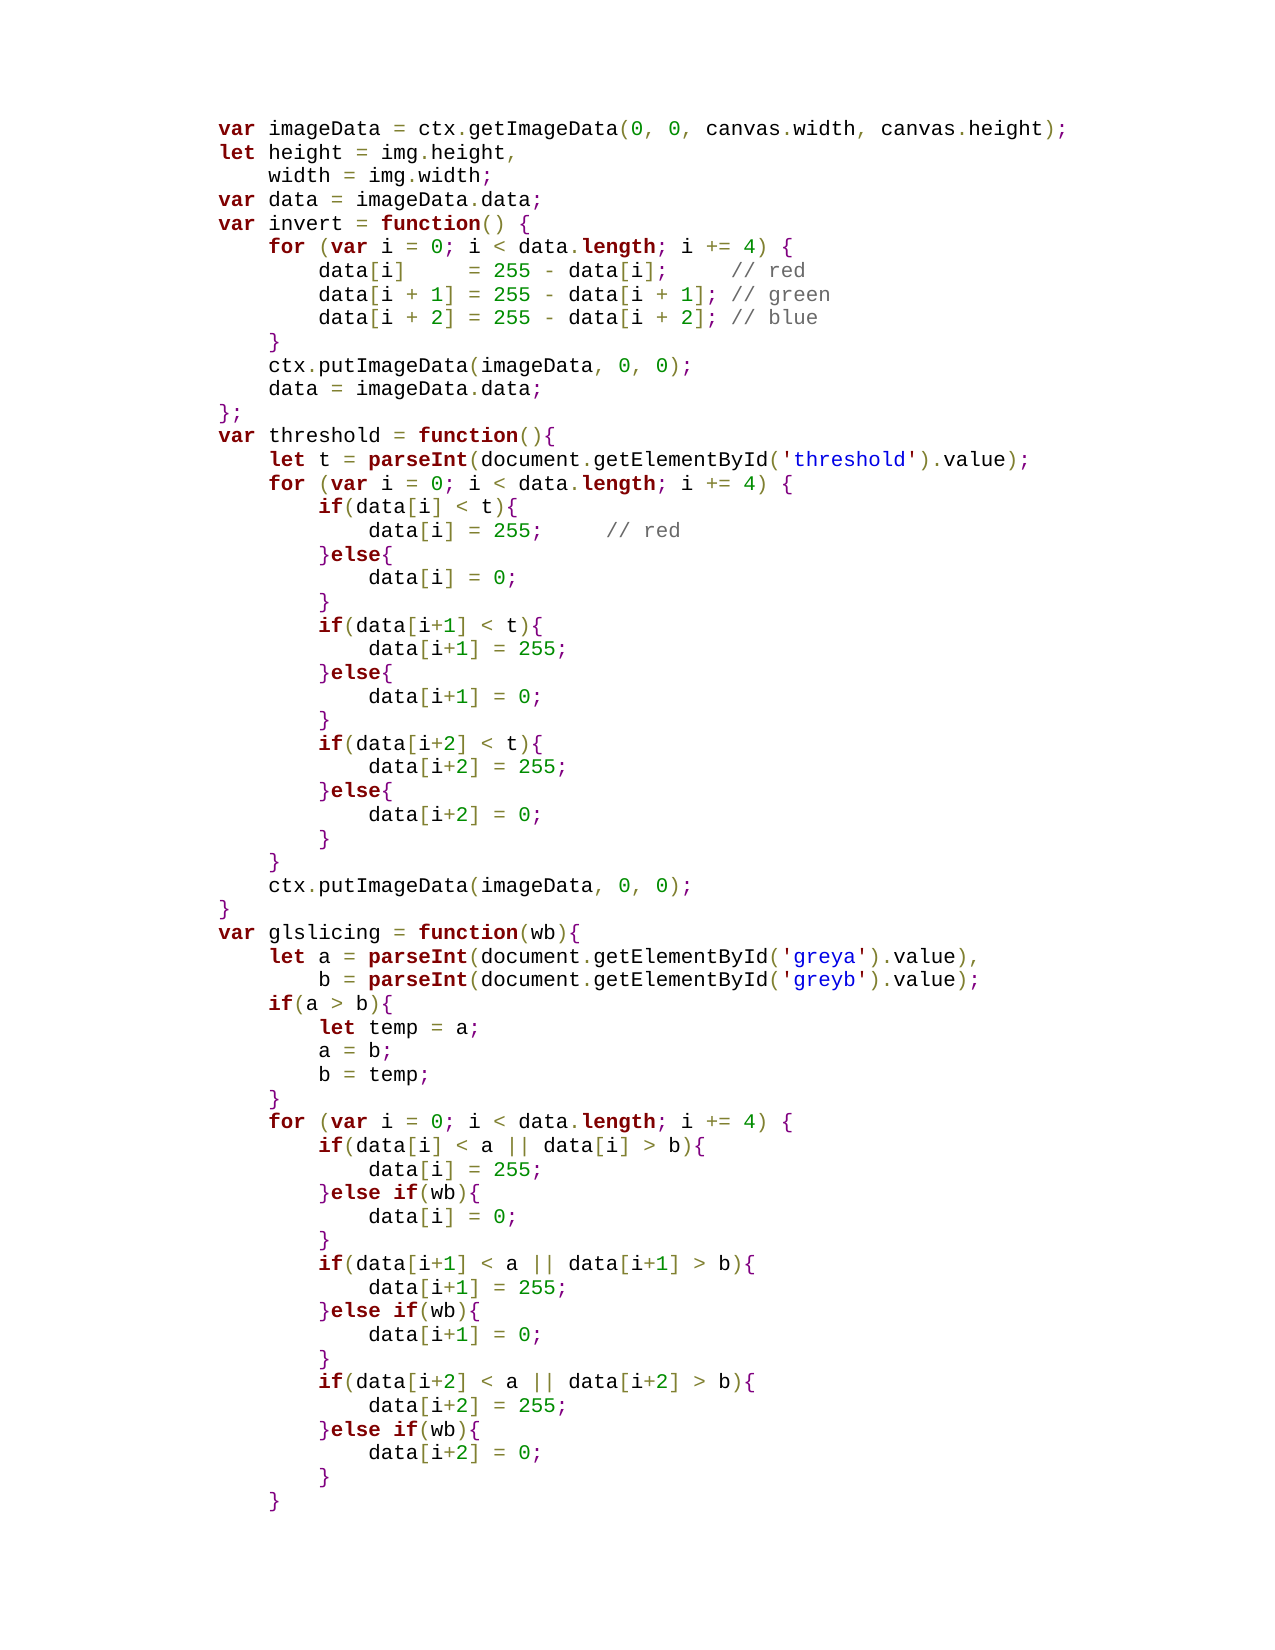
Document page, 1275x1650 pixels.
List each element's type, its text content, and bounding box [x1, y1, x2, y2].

text data[i+2] = 0; [118, 804, 1157, 827]
text data[i+1] = 0; [118, 686, 1157, 709]
text data[i+1] = 255; [118, 638, 1157, 662]
text data[i + 1] = 255 - data[i + 1]; // green [118, 284, 1157, 307]
text let height = img.height, [118, 142, 1157, 165]
text if(data[i+2] < t){ [118, 733, 1157, 757]
text a = b; [118, 1040, 1157, 1064]
text } [118, 591, 1157, 615]
text }; [118, 402, 1157, 426]
text }else{ [118, 780, 1157, 804]
text data[i + 2] = 255 - data[i + 2]; // blue [118, 307, 1157, 331]
text } [118, 331, 1157, 354]
text var glslicing = function(wb){ [118, 922, 1157, 946]
text } [118, 1466, 1157, 1489]
text data[i] = 0; [118, 567, 1157, 591]
text for (var i = 0; i < data.length; i += 4) { [118, 236, 1157, 260]
text ctx.putImageData(imageData, 0, 0); [118, 354, 1157, 378]
text data[i+2] = 255; [118, 1395, 1157, 1419]
text data[i+1] = 0; [118, 1324, 1157, 1348]
text }else if(wb){ [118, 1419, 1157, 1442]
text var data = imageData.data; [118, 189, 1157, 213]
text let a = parseInt(document.getElementById('greya').value), [118, 946, 1157, 969]
text b = parseInt(document.getElementById('greyb').value); [118, 969, 1157, 993]
text } [118, 1229, 1157, 1253]
text var threshold = function(){ [118, 426, 1157, 449]
text }else if(wb){ [118, 1300, 1157, 1324]
text let t = parseInt(document.getElementById('threshold').value); [118, 449, 1157, 473]
text } [118, 1348, 1157, 1371]
text var invert = function() { [118, 213, 1157, 236]
text }else{ [118, 662, 1157, 686]
text if(data[i+1] < t){ [118, 615, 1157, 638]
text if(data[i+2] < a || data[i+2] > b){ [118, 1371, 1157, 1395]
text } [118, 1489, 1157, 1513]
text let temp = a; [118, 1017, 1157, 1040]
text var imageData = ctx.getImageData(0, 0, canvas.width, canvas.height); [118, 118, 1157, 142]
text width = img.width; [118, 165, 1157, 189]
text data[i] = 255 - data[i]; // red [118, 260, 1157, 284]
text data[i] = 255; [118, 1158, 1157, 1182]
text }else if(wb){ [118, 1182, 1157, 1206]
text data[i] = 0; [118, 1206, 1157, 1229]
text for (var i = 0; i < data.length; i += 4) { [118, 473, 1157, 496]
text } [118, 709, 1157, 733]
text if(data[i+1] < a || data[i+1] > b){ [118, 1253, 1157, 1277]
text data[i] = 255; // red [118, 520, 1157, 544]
text } [118, 1088, 1157, 1111]
text data[i+2] = 255; [118, 757, 1157, 780]
text if(data[i] < a || data[i] > b){ [118, 1135, 1157, 1158]
text } [118, 827, 1157, 851]
text ctx.putImageData(imageData, 0, 0); [118, 875, 1157, 898]
text } [118, 851, 1157, 875]
text }else{ [118, 544, 1157, 567]
text } [118, 898, 1157, 922]
text if(data[i] < t){ [118, 496, 1157, 520]
text if(a > b){ [118, 993, 1157, 1017]
text for (var i = 0; i < data.length; i += 4) { [118, 1111, 1157, 1135]
text data[i+2] = 0; [118, 1442, 1157, 1466]
text b = temp; [118, 1064, 1157, 1088]
text data = imageData.data; [118, 378, 1157, 402]
text data[i+1] = 255; [118, 1277, 1157, 1300]
